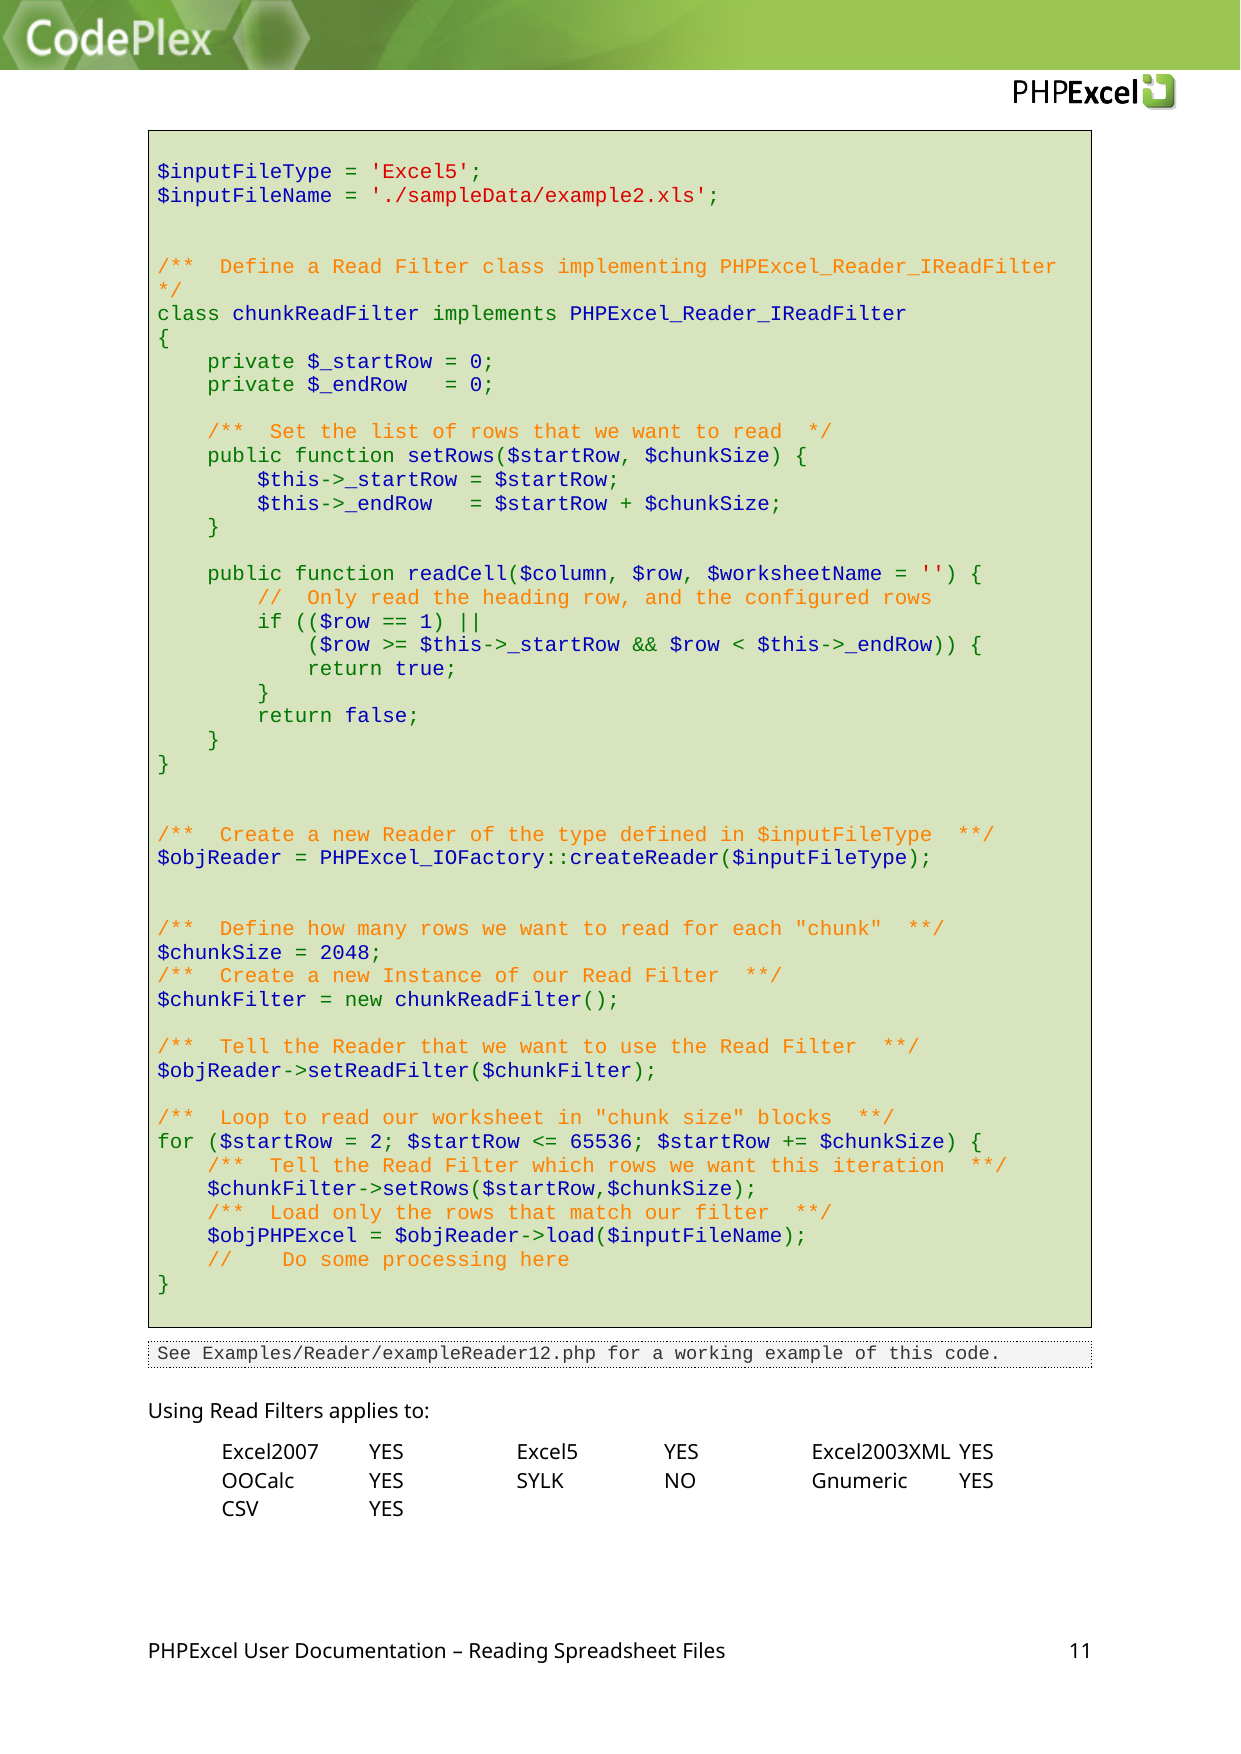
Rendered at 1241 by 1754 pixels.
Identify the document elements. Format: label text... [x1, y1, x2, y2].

text CSV YES [148, 1494, 1092, 1523]
text Excel2007 YES Excel5 YES Excel2003XML YES [148, 1437, 1092, 1466]
text See Examples/Reader/exampleReader12.php for a working example of this code. [148, 1341, 1092, 1368]
text OOCalc YES SYLK NO Gnumeric YES [148, 1466, 1092, 1494]
text Using Read Filters applies to: [148, 1396, 1092, 1425]
text $inputFileType = 'Excel5'; $inputFileName = './sampleData/example2.xls'; /** Define a Read Filter class implementing PHPExcel_Reader_IReadFilter */ class chunkReadFilter implements PHPExcel_Reader_IReadFilter { private $_startRow = 0; private $_endRow = 0; /** Set the list of rows that we want to read */ public function setRows($startRow, $chunkSize) { $this->_startRow = $startRow; $this->_endRow = $startRow + $chunkSize; } public function readCell($column, $row, $worksheetName = '') { // Only read the heading row, and the configured rows if (($row == 1) || [149, 158, 1091, 631]
text ($row >= $this->_startRow && $row < $this->_endRow)) { return true; } return false; } } /** Create a new Reader of the type defined in $inputFileType **/ $objReader = PHPExcel_IOFactory::createReader($inputFileType); /** Define how many rows we want to read for each "chunk" **/ $chunkSize = 2048; /** Create a new Instance of our Read Filter **/ $chunkFilter = new chunkReadFilter(); /** Tell the Reader that we want to use the Read Filter **/ $objReader->setReadFilter($chunkFilter); /** Loop to read our worksheet in "chunk size" blocks **/ for ($startRow = 2; $startRow <= 65536; $startRow += $chunkSize) { /** Tell the Read Filter which rows we want this iteration **/ $chunkFilter->setRows($startRow,$chunkSize); /** Load only the rows that match our filter **/ $objPHPExcel = $objReader->load($inputFileName); // Do some processing here } [149, 631, 1091, 1327]
